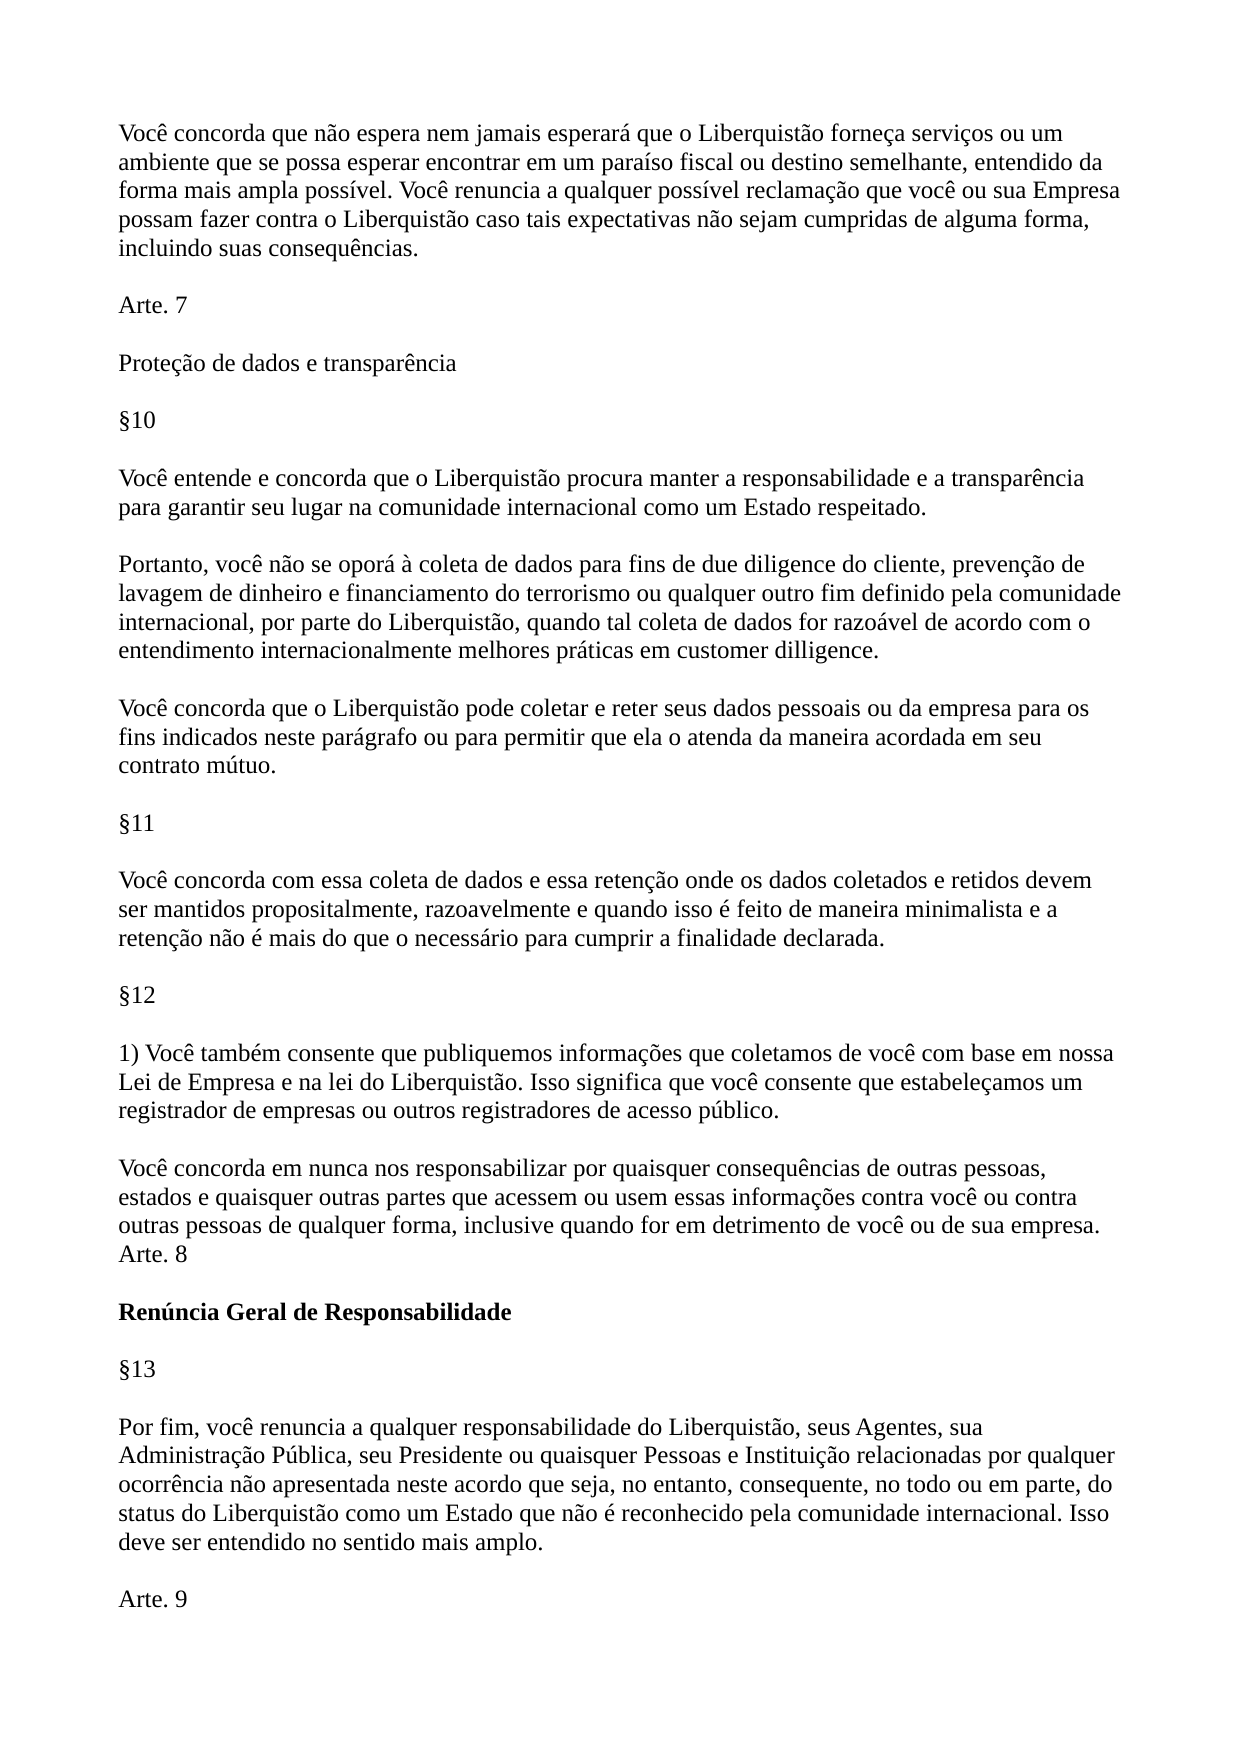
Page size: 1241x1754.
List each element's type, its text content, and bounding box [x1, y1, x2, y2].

text Arte. 8 [118, 1239, 1122, 1268]
text §12 [118, 981, 1122, 1009]
text Portanto, você não se oporá à coleta de dados para fins de due diligence do cliente, prevenção de lavagem de dinheiro e financiamento do terrorismo ou qualquer outro fim definido pela comunidade internacional, por parte do Liberquistão, quando tal coleta de dados for razoável de acordo com o entendimento internacionalmente melhores práticas em customer dilligence. [118, 549, 1122, 664]
text Você concorda em nunca nos responsabilizar por quaisquer consequências de outras pessoas, estados e quaisquer outras partes que acessem ou usem essas informações contra você ou contra outras pessoas de qualquer forma, inclusive quando for em detrimento de você ou de sua empresa. [118, 1153, 1122, 1239]
text Você concorda que o Liberquistão pode coletar e reter seus dados pessoais ou da empresa para os fins indicados neste parágrafo ou para permitir que ela o atenda da maneira acordada em seu contrato mútuo. [118, 693, 1122, 779]
text Por fim, você renuncia a qualquer responsabilidade do Liberquistão, seus Agentes, sua Administração Pública, seu Presidente ou quaisquer Pessoas e Instituição relacionadas por qualquer ocorrência não apresentada neste acordo que seja, no entanto, consequente, no todo ou em parte, do status do Liberquistão como um Estado que não é reconhecido pela comunidade internacional. Isso deve ser entendido no sentido mais amplo. [118, 1412, 1122, 1556]
text Arte. 9 [118, 1584, 1122, 1613]
text Você concorda que não espera nem jamais esperará que o Liberquistão forneça serviços ou um ambiente que se possa esperar encontrar em um paraíso fiscal ou destino semelhante, entendido da forma mais ampla possível. Você renuncia a qualquer possível reclamação que você ou sua Empresa possam fazer contra o Liberquistão caso tais expectativas não sejam cumpridas de alguma forma, incluindo suas consequências. [118, 118, 1122, 262]
text §11 [118, 808, 1122, 837]
text Proteção de dados e transparência [118, 348, 1122, 377]
text Renúncia Geral de Responsabilidade [118, 1297, 1122, 1326]
text Você entende e concorda que o Liberquistão procura manter a responsabilidade e a transparência para garantir seu lugar na comunidade internacional como um Estado respeitado. [118, 463, 1122, 521]
text Arte. 7 [118, 291, 1122, 319]
text §13 [118, 1354, 1122, 1383]
text Você concorda com essa coleta de dados e essa retenção onde os dados coletados e retidos devem ser mantidos propositalmente, razoavelmente e quando isso é feito de maneira minimalista e a retenção não é mais do que o necessário para cumprir a finalidade declarada. [118, 866, 1122, 952]
text §10 [118, 406, 1122, 434]
text 1) Você também consente que publiquemos informações que coletamos de você com base em nossa Lei de Empresa e na lei do Liberquistão. Isso significa que você consente que estabeleçamos um registrador de empresas ou outros registradores de acesso público. [118, 1038, 1122, 1124]
